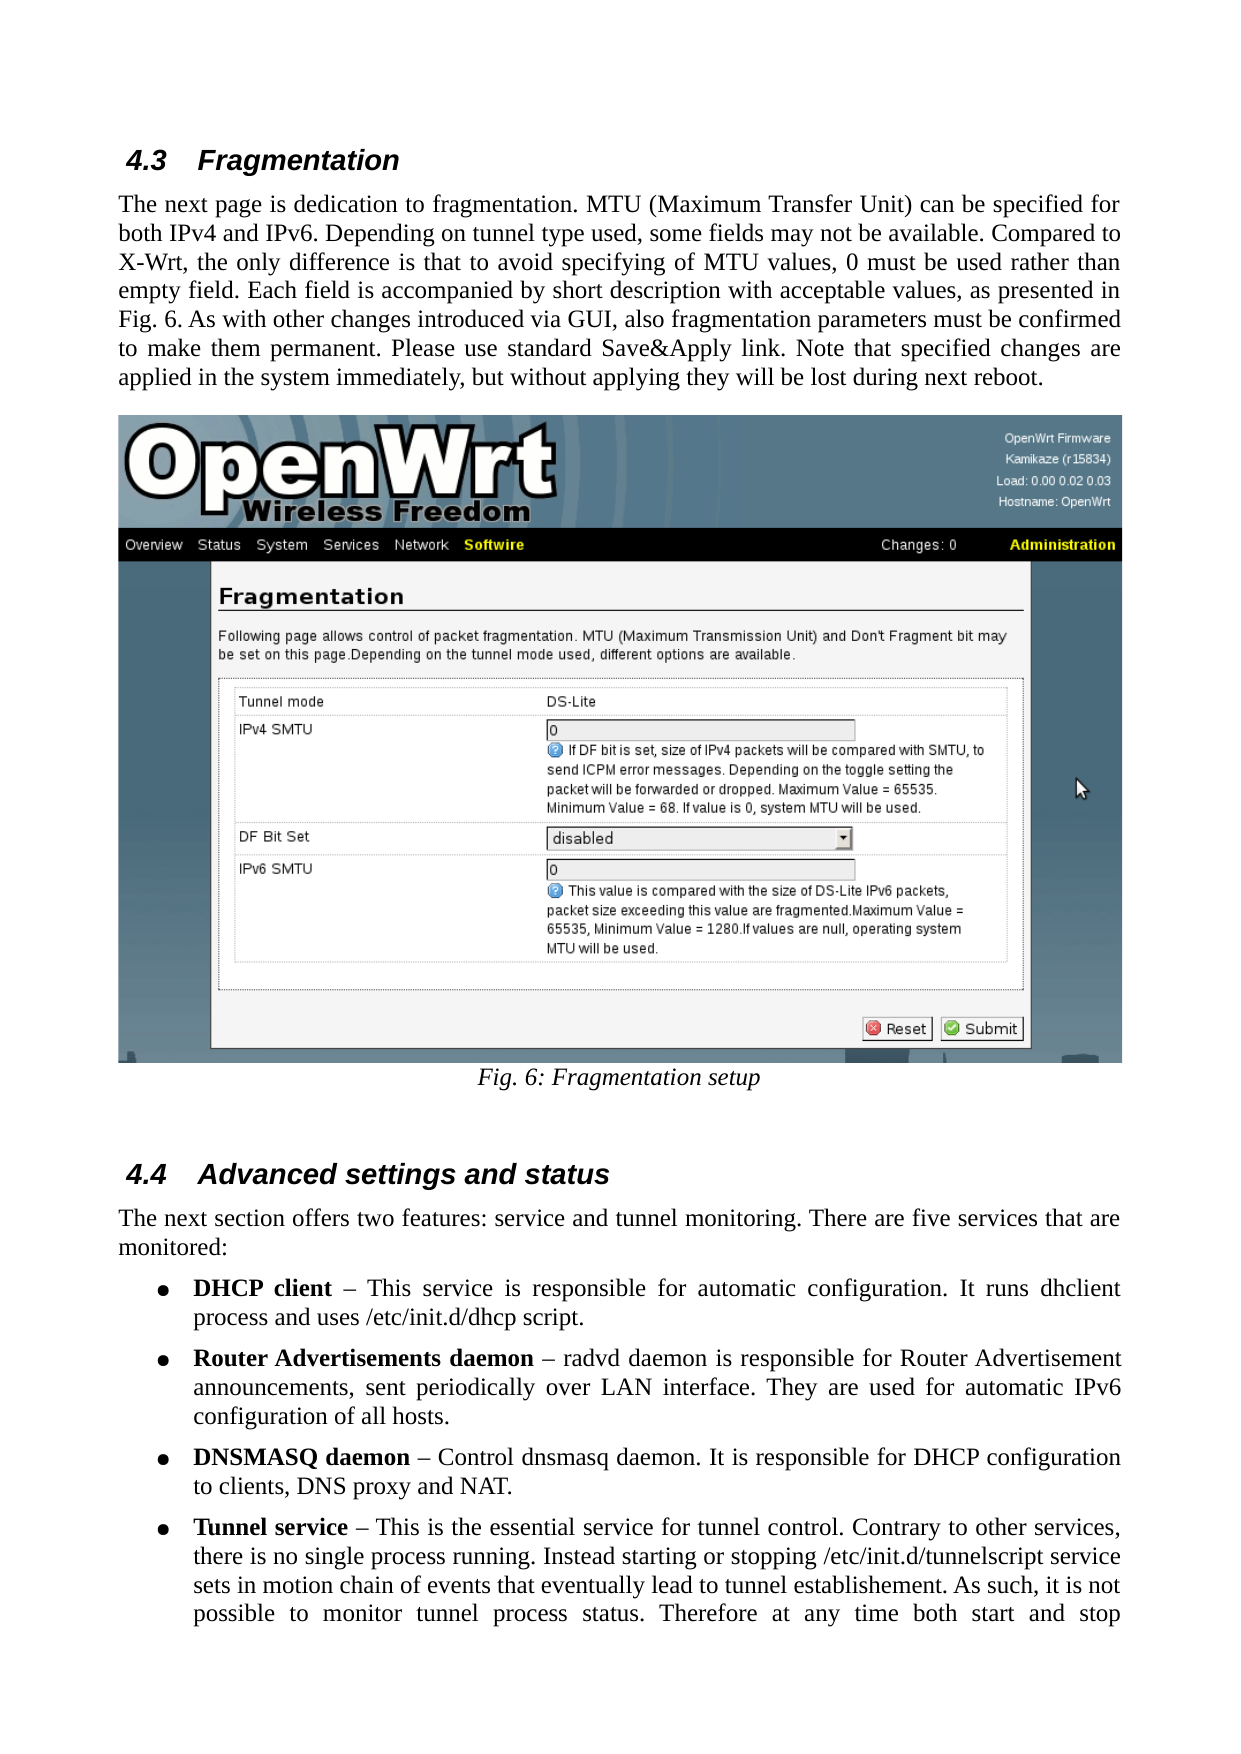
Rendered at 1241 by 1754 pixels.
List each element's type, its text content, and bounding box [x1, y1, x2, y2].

text Fig. 6: Fragmentation setup [118, 1063, 1122, 1091]
subtitle Advanced settings and status [118, 1157, 1122, 1191]
list DHCP client – This service is responsible for automatic configuration. It runs dhclient process and uses /etc/init.d/dhcp script. [156, 1273, 1122, 1331]
text The next section offers two features: service and tunnel monitoring. There are five services that are monitored: [118, 1203, 1122, 1261]
text The next page is dedication to fragmentation. MTU (Maximum Transfer Unit) can be specified for both IPv4 and IPv6. Depending on tunnel type used, some fields may not be available. Compared to X-Wrt, the only difference is that to avoid specifying of MTU values, 0 must be used rather than empty field. Each field is accompanied by short description with acceptable values, as presented in Fig. 6. As with other changes introduced via GUI, also fragmentation parameters must be confirmed to make them permanent. Please use standard Save&Apply link. Note that specified changes are applied in the system immediately, but without applying they will be lost during next reboot. [118, 189, 1122, 390]
list Router Advertisements daemon – radvd daemon is responsible for Router Advertisement announcements, sent periodically over LAN interface. They are used for automatic IPv6 configuration of all hosts. [156, 1343, 1122, 1430]
subtitle Fragmentation [118, 143, 1122, 177]
picture [118, 415, 1123, 1063]
list DNSMASQ daemon – Control dnsmasq daemon. It is responsible for DHCP configuration to clients, DNS proxy and NAT. [156, 1442, 1122, 1500]
list Tunnel service – This is the essential service for tunnel control. Contrary to other services, there is no single process running. Instead starting or stopping /etc/init.d/tunnelscript service sets in motion chain of events that eventually lead to tunnel establishement. As such, it is not possible to monitor tunnel process status. Therefore at any time both start and stop [156, 1512, 1122, 1627]
